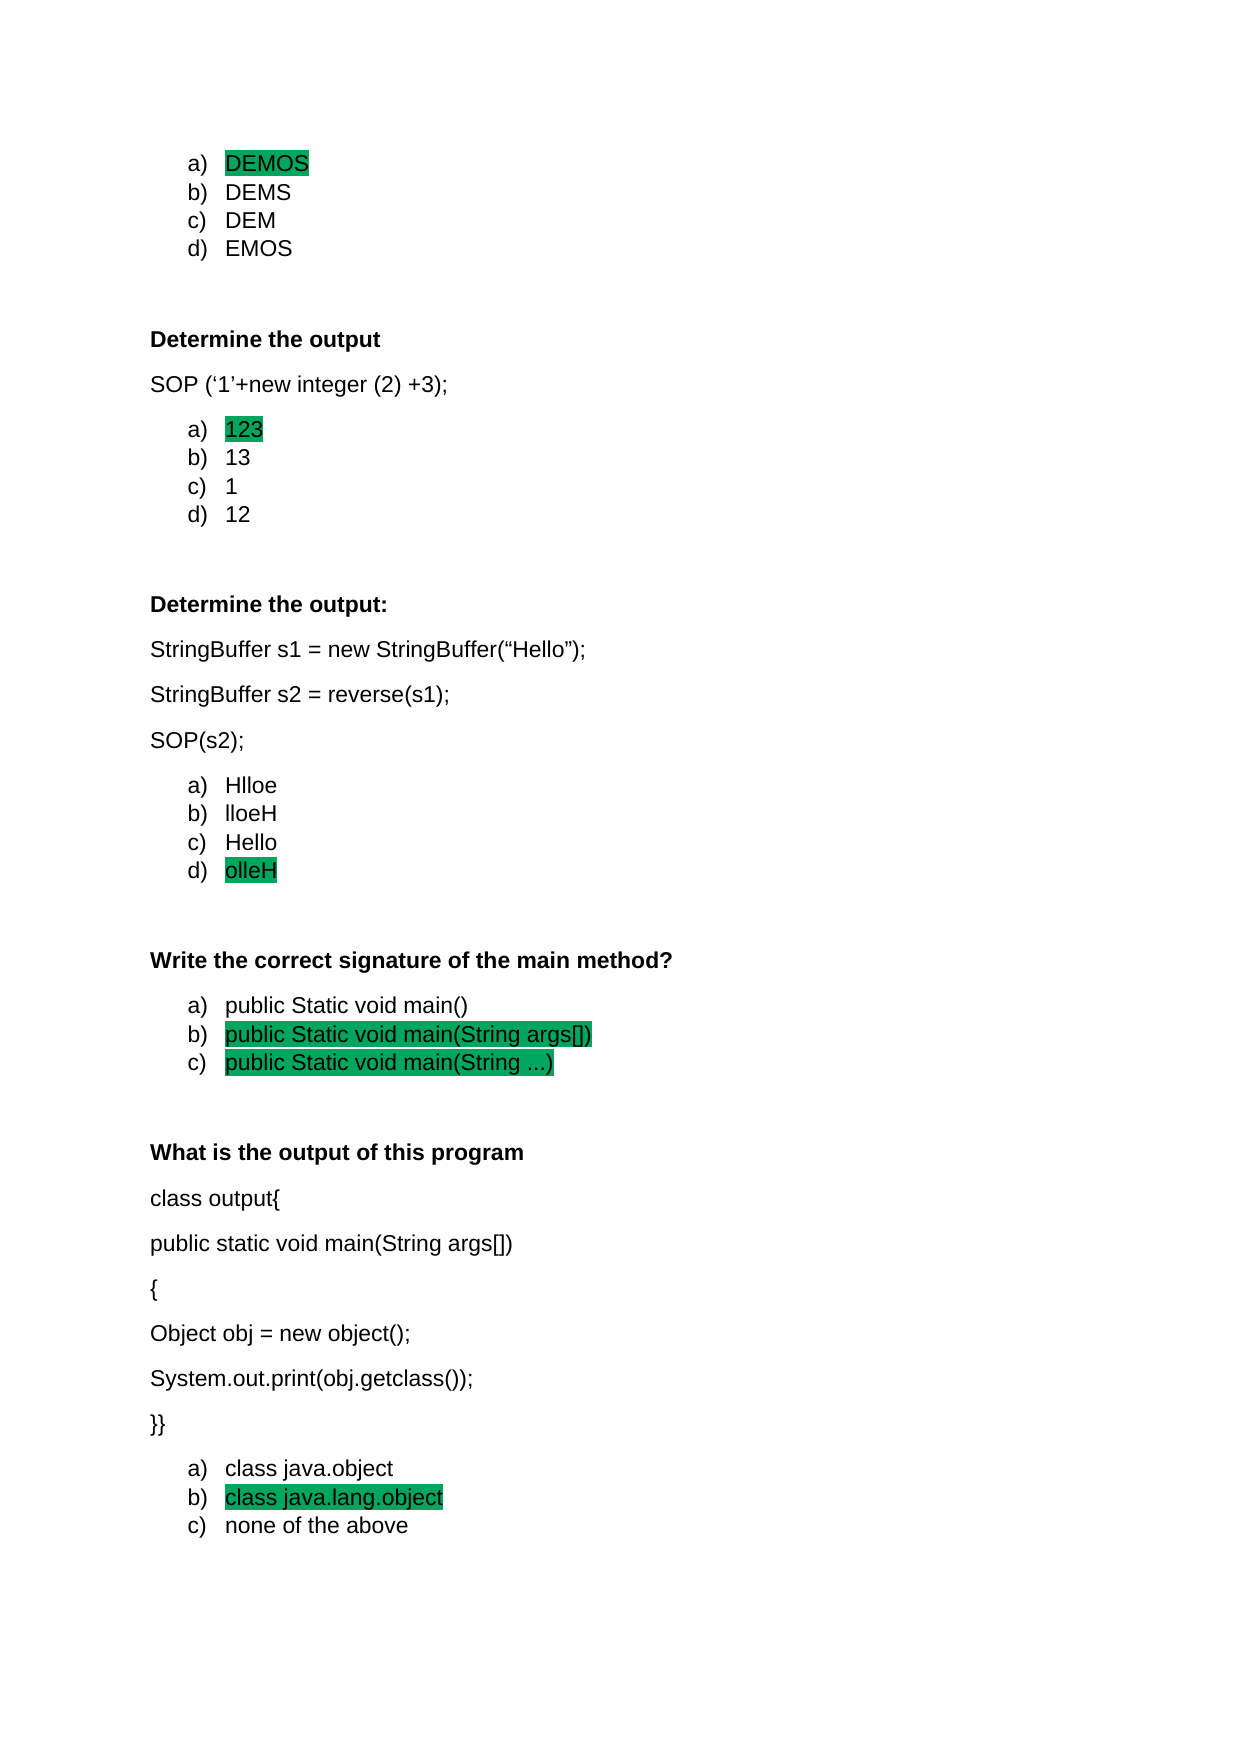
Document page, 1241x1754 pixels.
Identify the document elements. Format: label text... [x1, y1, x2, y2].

list DEM [187, 207, 1090, 233]
list none of the above [187, 1512, 1090, 1538]
list Hlloe [187, 772, 1090, 798]
text What is the output of this program [150, 1139, 1090, 1166]
text StringBuffer s2 = reverse(s1); [150, 681, 1090, 708]
text }} [150, 1410, 1090, 1436]
list 13 [187, 444, 1090, 471]
text class output{ [150, 1184, 1090, 1211]
text { [150, 1275, 1090, 1301]
list DEMS [187, 178, 1090, 205]
list Hello [187, 828, 1090, 855]
text StringBuffer s1 = new StringBuffer(“Hello”); [150, 636, 1090, 663]
list public Static void main() [187, 992, 1090, 1019]
list class java.object [187, 1455, 1090, 1481]
text Determine the output: [150, 591, 1090, 618]
list public Static void main(String args[]) [187, 1021, 1090, 1047]
text Write the correct signature of the main method? [150, 947, 1090, 973]
list 1 [187, 473, 1090, 499]
text SOP (‘1’+new integer (2) +3); [150, 371, 1090, 397]
text Determine the output [150, 326, 1090, 352]
text System.out.print(obj.getclass()); [150, 1365, 1090, 1391]
list DEMOS [187, 150, 1090, 176]
text Object obj = new object(); [150, 1320, 1090, 1346]
list EMOS [187, 235, 1090, 262]
list class java.lang.object [187, 1483, 1090, 1510]
text SOP(s2); [150, 727, 1090, 753]
list lloeH [187, 800, 1090, 826]
list olleH [187, 857, 1090, 883]
text public static void main(String args[]) [150, 1229, 1090, 1256]
list 123 [187, 416, 1090, 442]
list 12 [187, 501, 1090, 527]
list public Static void main(String ...) [187, 1049, 1090, 1076]
